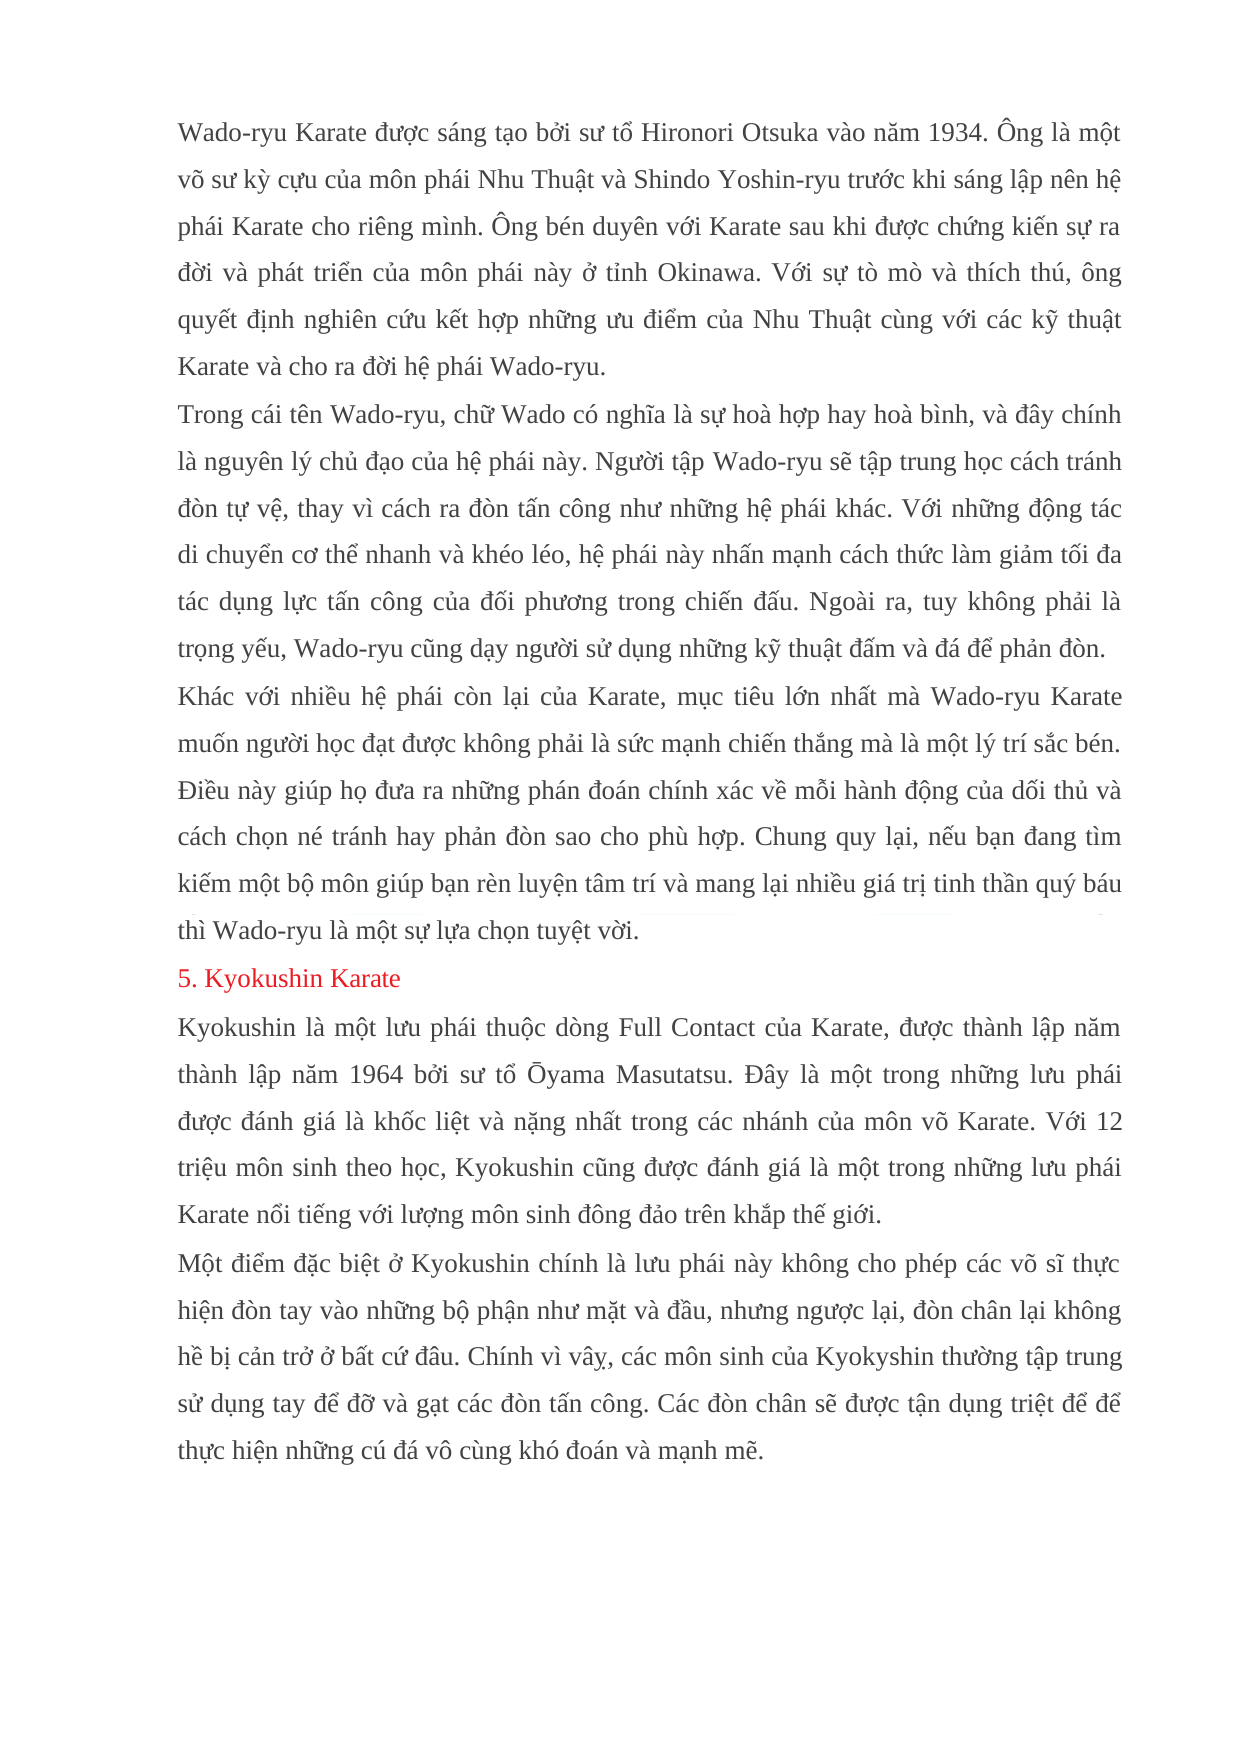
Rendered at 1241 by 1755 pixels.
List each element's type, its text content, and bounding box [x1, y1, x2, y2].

text Một điểm đặc biệt ở Kyokushin chính là lưu phái này không cho phép các võ sĩ thực hiện đòn tay vào những bộ phận như mặt và đầu, nhưng ngược lại, đòn chân lại không hề bị cản trở ở bất cứ đâu. Chính vì vâỵ, các môn sinh của Kyokyshin thường tập trung sử dụng tay để đỡ và gạt các đòn tấn công. Các đòn chân sẽ được tận dụng triệt để để thực hiện những cú đá vô cùng khó đoán và mạnh mẽ. [177, 1342, 1122, 1465]
text Wado-ryu Karate được sáng tạo bởi sư tổ Hironori Otsuka vào năm 1934. Ông là một võ sư kỳ cựu của môn phái Nhu Thuật và Shindo Yoshin-ryu trước khi sáng lập nên hệ phái Karate cho riêng mình. Ông bén duyên với Karate sau khi được chứng kiến sự ra đời và phát triển của môn phái này ở tỉnh Okinawa. Với sự tò mò và thích thú, ông quyết định nghiên cứu kết hợp những ưu điểm của Nhu Thuật cùng với các kỹ thuật Karate và cho ra đời hệ phái Wado-ryu. [177, 116, 1123, 349]
list Kyokushin Karate [1126, 962, 1137, 994]
